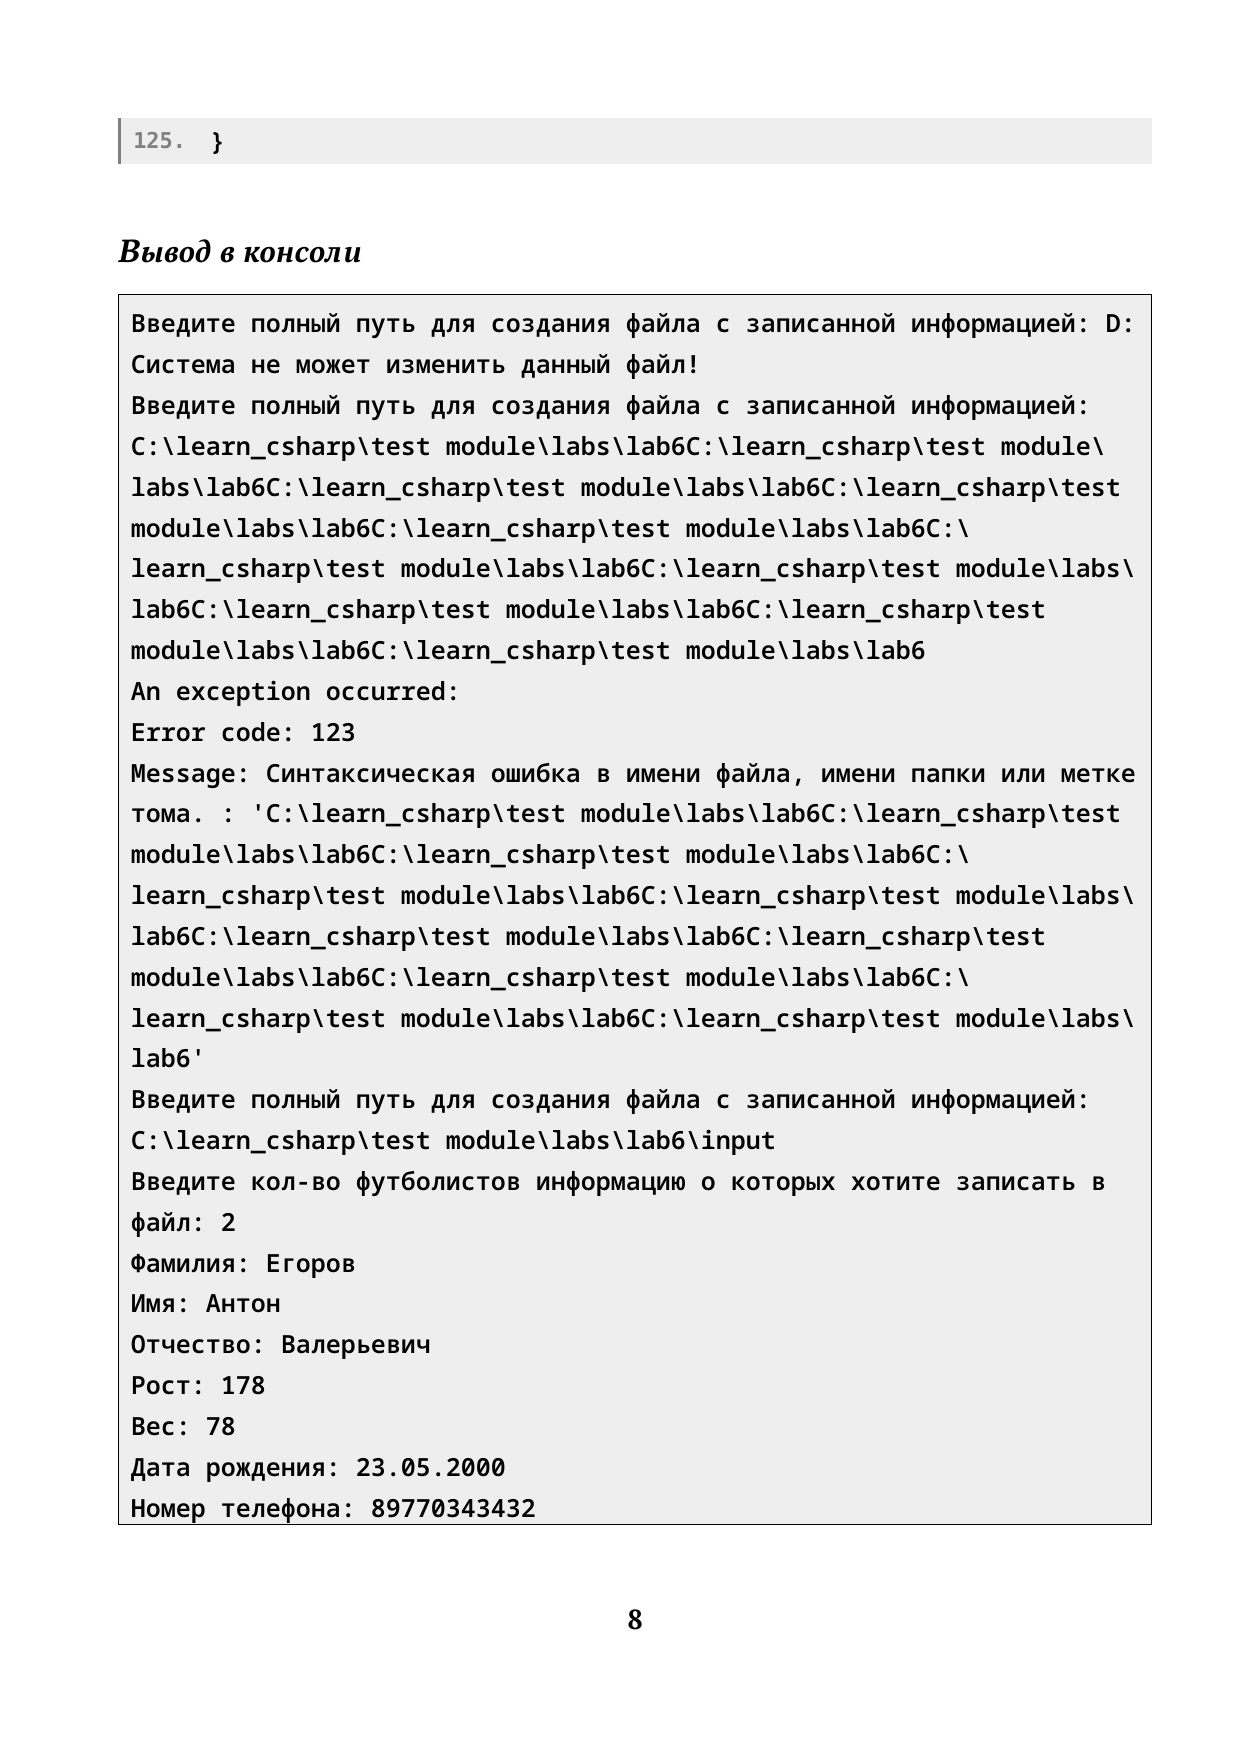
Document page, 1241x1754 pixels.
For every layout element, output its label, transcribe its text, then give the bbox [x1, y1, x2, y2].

text Введите кол-во футболистов информацию о которых хотите записать в файл: 2 [119, 1151, 1151, 1233]
text Номер телефона: 89770343432 [119, 1478, 1151, 1524]
text Введите полный путь для создания файла с записанной информацией: C:\learn_csharp\test module\labs\lab6\input [119, 1069, 1151, 1151]
text Система не может изменить данный файл! [119, 334, 1151, 375]
text Введите полный путь для создания файла с записанной информацией: C:\learn_csharp\test module\labs\lab6C:\learn_csharp\test module\labs\lab6C:\learn_csharp\test module\labs\lab6C:\learn_csharp\test module\labs\lab6C:\learn_csharp\test module\labs\lab6C:\learn_csharp\test module\labs\lab6C:\learn_csharp\test module\labs\lab6C:\learn_csharp\test module\labs\lab6C:\learn_csharp\test module\labs\lab6C:\learn_csharp\test module\labs\lab6 [119, 375, 1151, 661]
text Вес: 78 [119, 1396, 1151, 1437]
text Message: Синтаксическая ошибка в имени файла, имени папки или метке тома. : 'C:\learn_csharp\test module\labs\lab6C:\learn_csharp\test module\labs\lab6C:\learn_csharp\test module\labs\lab6C:\learn_csharp\test module\labs\lab6C:\learn_csharp\test module\labs\lab6C:\learn_csharp\test module\labs\lab6C:\learn_csharp\test module\labs\lab6C:\learn_csharp\test module\labs\lab6C:\learn_csharp\test module\labs\lab6C:\learn_csharp\test module\labs\lab6' [119, 743, 1151, 1069]
text Введите полный путь для создания файла с записанной информацией: D: [119, 295, 1151, 334]
subtitle Вывод в консоли [118, 231, 1152, 269]
list } [121, 118, 1152, 164]
text Фамилия: Егоров [119, 1233, 1151, 1274]
text Отчество: Валерьевич [119, 1314, 1151, 1355]
text Дата рождения: 23.05.2000 [119, 1437, 1151, 1478]
text Error code: 123 [119, 702, 1151, 743]
text Имя: Антон [119, 1274, 1151, 1314]
text An exception occurred: [119, 661, 1151, 702]
text Рост: 178 [119, 1355, 1151, 1396]
